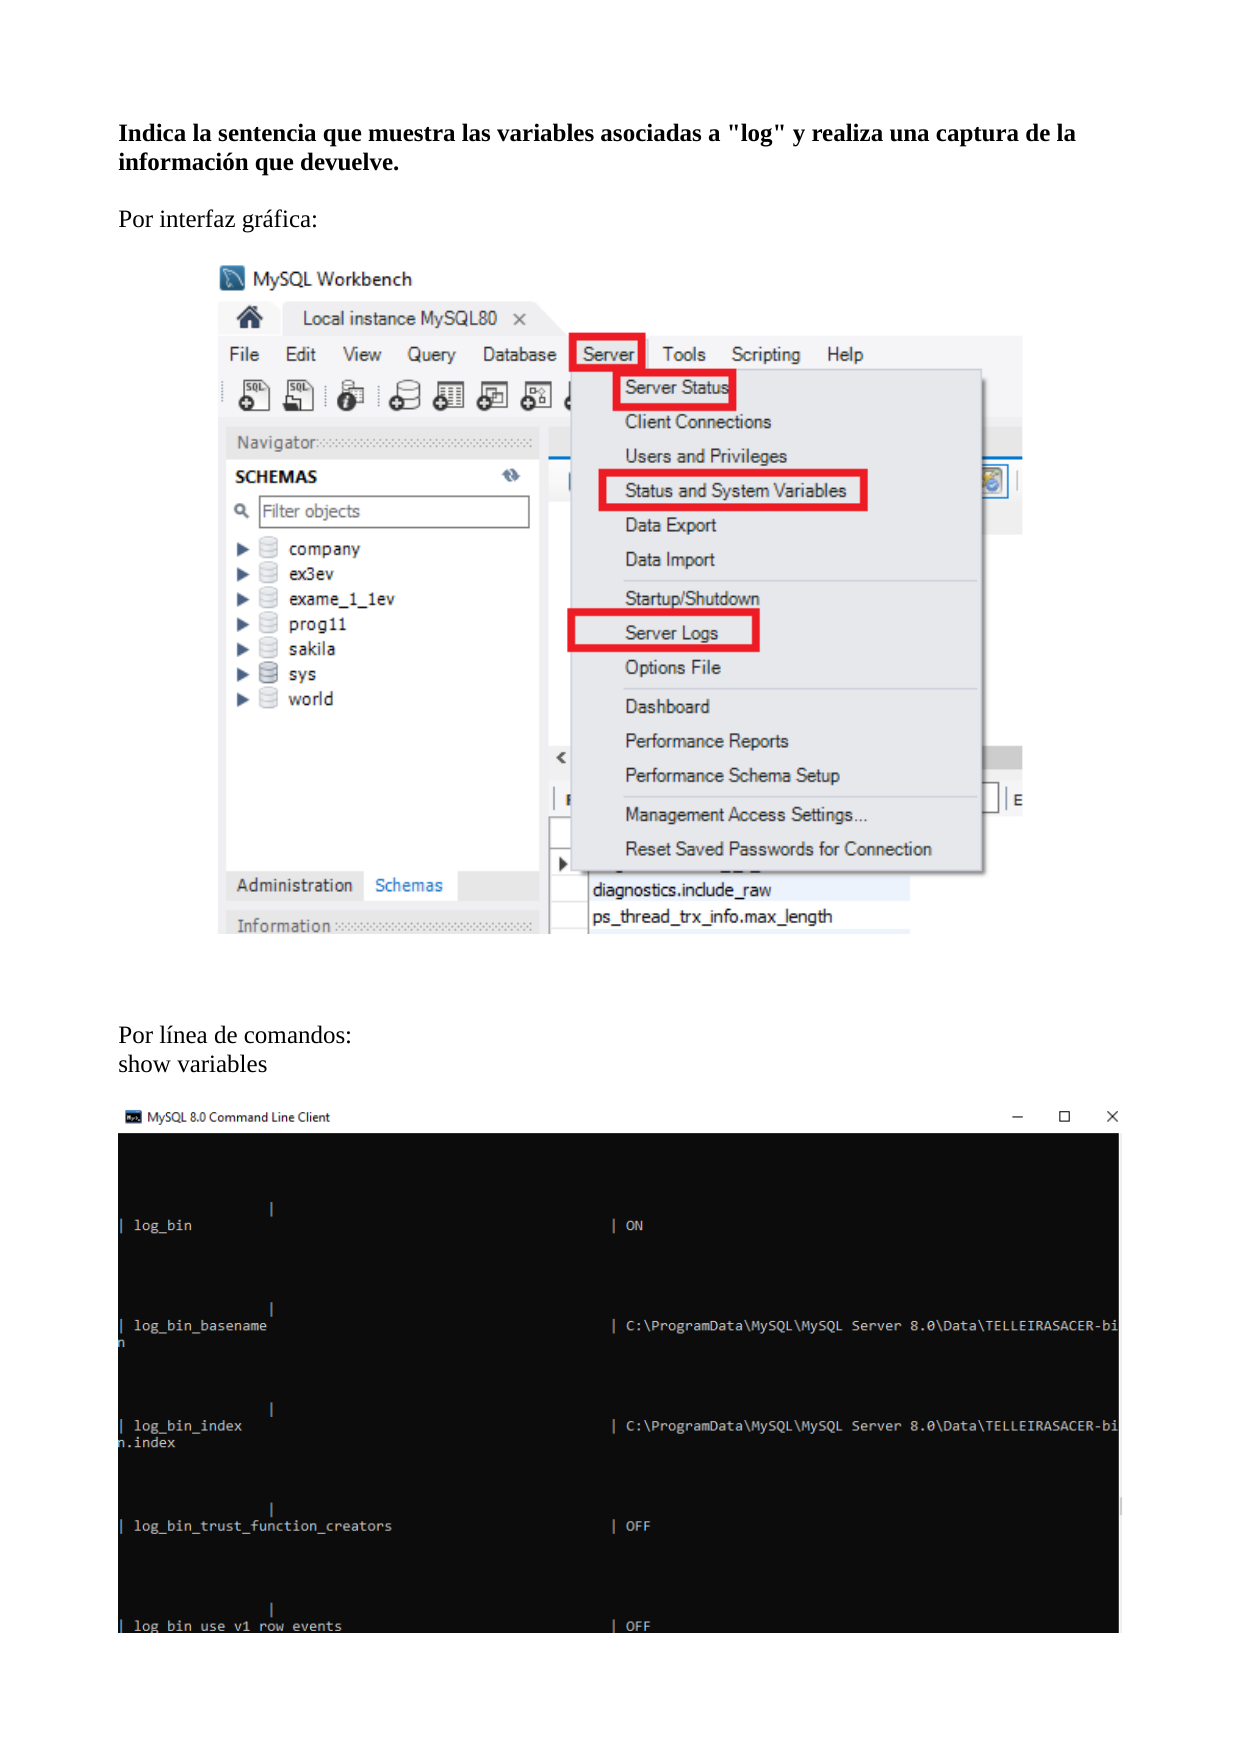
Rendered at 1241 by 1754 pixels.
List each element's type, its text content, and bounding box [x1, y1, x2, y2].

text Indica la sentencia que muestra las variables asociadas a "log" y realiza una captura de la información que devuelve. [118, 118, 1122, 176]
text Por línea de comandos: [118, 1020, 1122, 1049]
text show variables [118, 1049, 1122, 1077]
picture [217, 261, 1023, 934]
picture [118, 1106, 1123, 1633]
text Por interfaz gráfica: [118, 204, 1122, 233]
